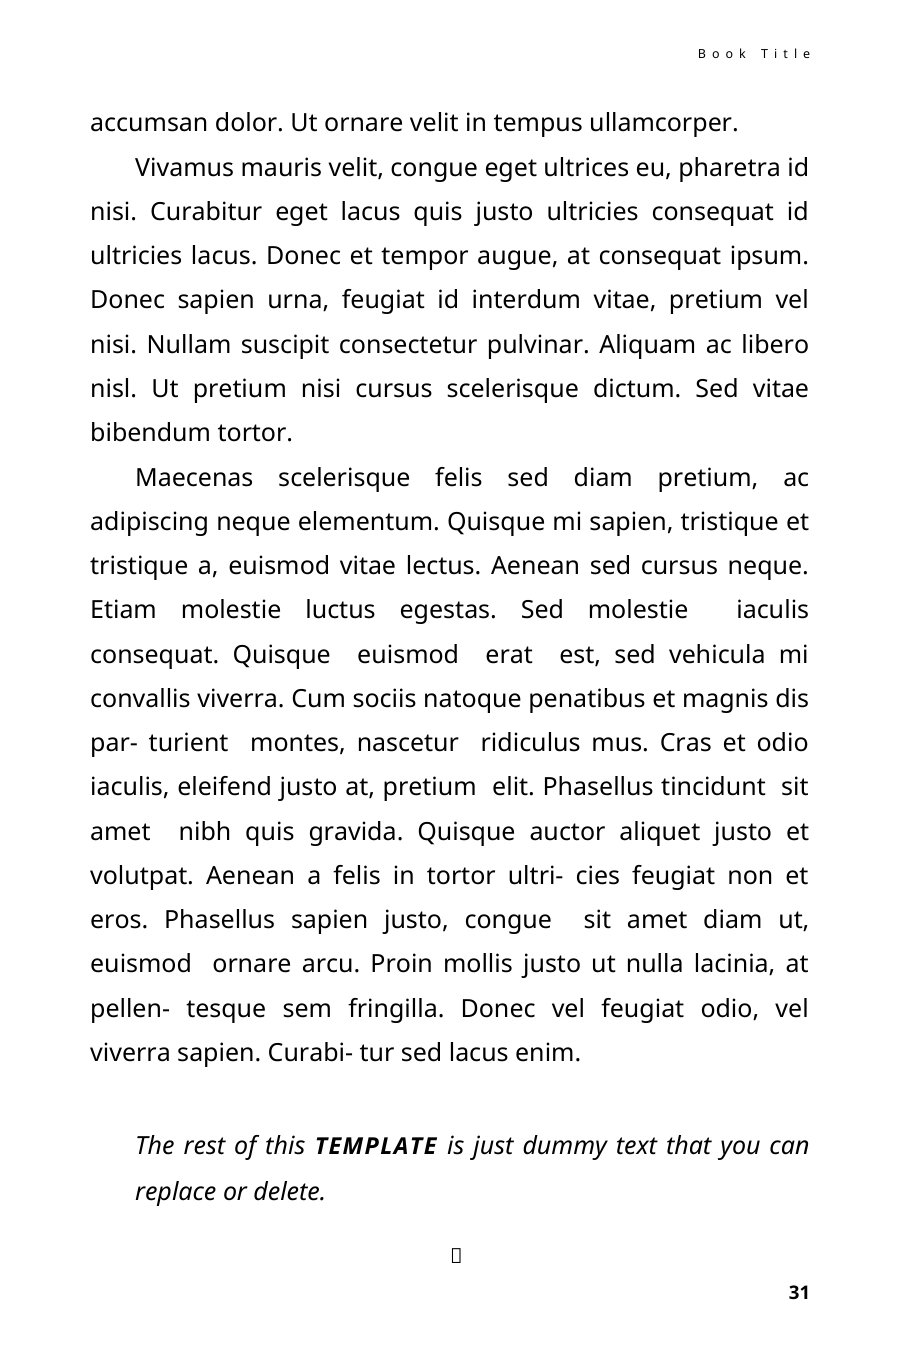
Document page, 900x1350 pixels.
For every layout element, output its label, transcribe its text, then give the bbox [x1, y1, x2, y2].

text Vivamus mauris velit, congue eget ultrices eu, pharetra id nisi. Curabitur eget lacus quis justo ultricies consequat id ultricies lacus. Donec et tempor augue, at consequat ipsum. Donec sapien urna, feugiat id interdum vitae, pretium vel nisi. Nullam suscipit consectetur pulvinar. Aliquam ac libero nisl. Ut pretium nisi cursus scelerisque dictum. Sed vitae bibendum tortor. [90, 149, 810, 449]
text accumsan dolor. Ut ornare velit in tempus ullamcorper. [90, 105, 810, 139]
text The rest of this template is just dummy text that you can replace or delete. [135, 1123, 810, 1207]
text Maecenas scelerisque felis sed diam pretium, ac adipiscing neque elementum. Quisque mi sapien, tristique et tristique a, euismod vitae lectus. Aenean sed cursus neque. Etiam molestie luctus egestas. Sed molestie iaculis consequat. Quisque euismod erat est, sed vehicula mi convallis viverra. Cum sociis natoque penatibus et magnis dis par- turient montes, nascetur ridiculus mus. Cras et odio iaculis, eleifend justo at, pretium elit. Phasellus tincidunt sit amet nibh quis gravida. Quisque auctor aliquet justo et volutpat. Aenean a felis in tortor ultri- cies feugiat non et eros. Phasellus sapien justo, congue sit amet diam ut, euismod ornare arcu. Proin mollis justo ut nulla lacinia, at pellen- tesque sem fringilla. Donec vel feugiat odio, vel viverra sapien. Curabi- tur sed lacus enim. [90, 459, 810, 1069]
